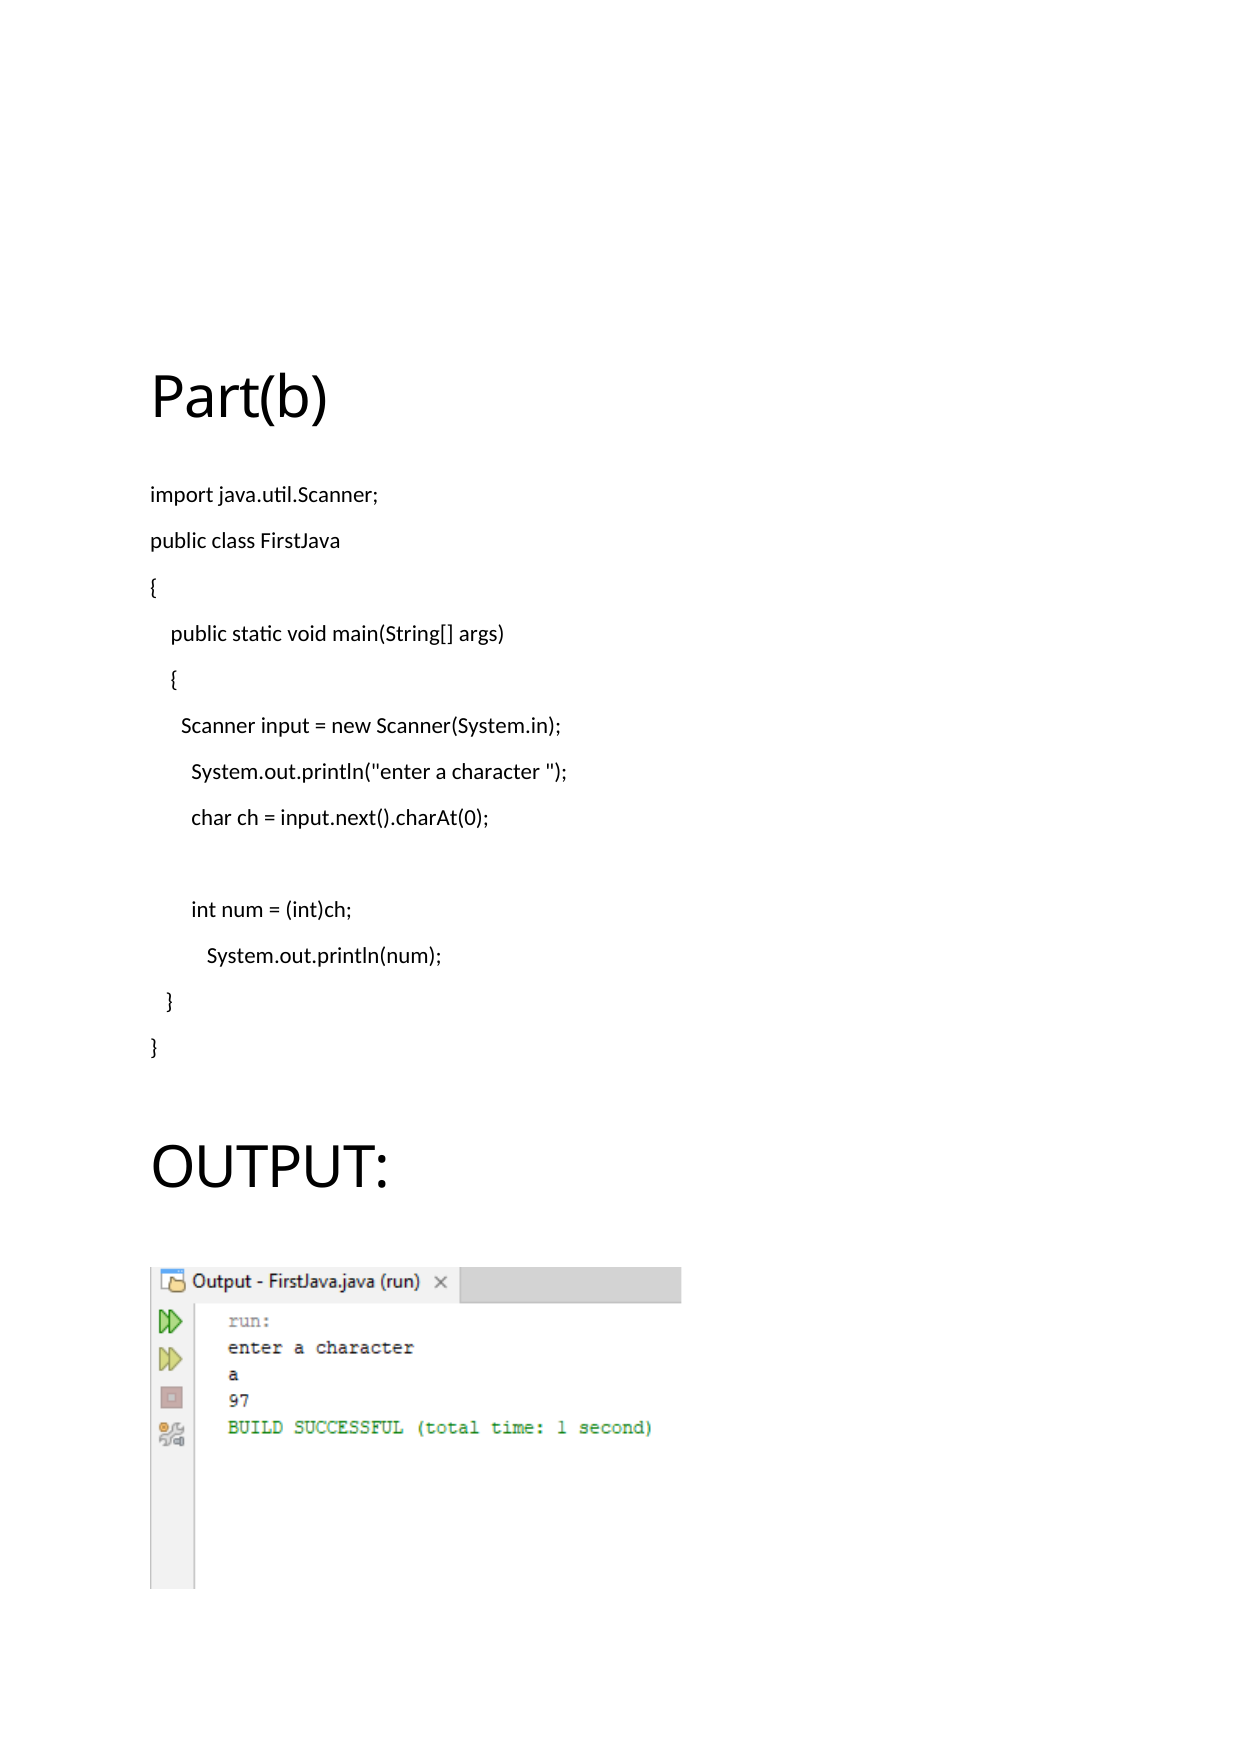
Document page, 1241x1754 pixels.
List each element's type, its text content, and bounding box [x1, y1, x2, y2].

text } [150, 987, 1090, 1015]
text } [150, 1033, 1090, 1061]
text System.out.println(num); [150, 941, 1090, 969]
text { [150, 573, 1090, 601]
text int num = (int)ch; [150, 895, 1090, 923]
text System.out.println("enter a character "); [150, 757, 1090, 785]
text { [150, 665, 1090, 693]
title OUTPUT: [150, 1125, 1090, 1204]
text char ch = input.next().charAt(0); [150, 803, 1090, 831]
text public static void main(String[] args) [150, 619, 1090, 647]
text public class FirstJava [150, 527, 1090, 554]
title Part(b) [150, 355, 1090, 434]
text Scanner input = new Scanner(System.in); [150, 711, 1090, 739]
text import java.util.Scanner; [150, 481, 1090, 508]
